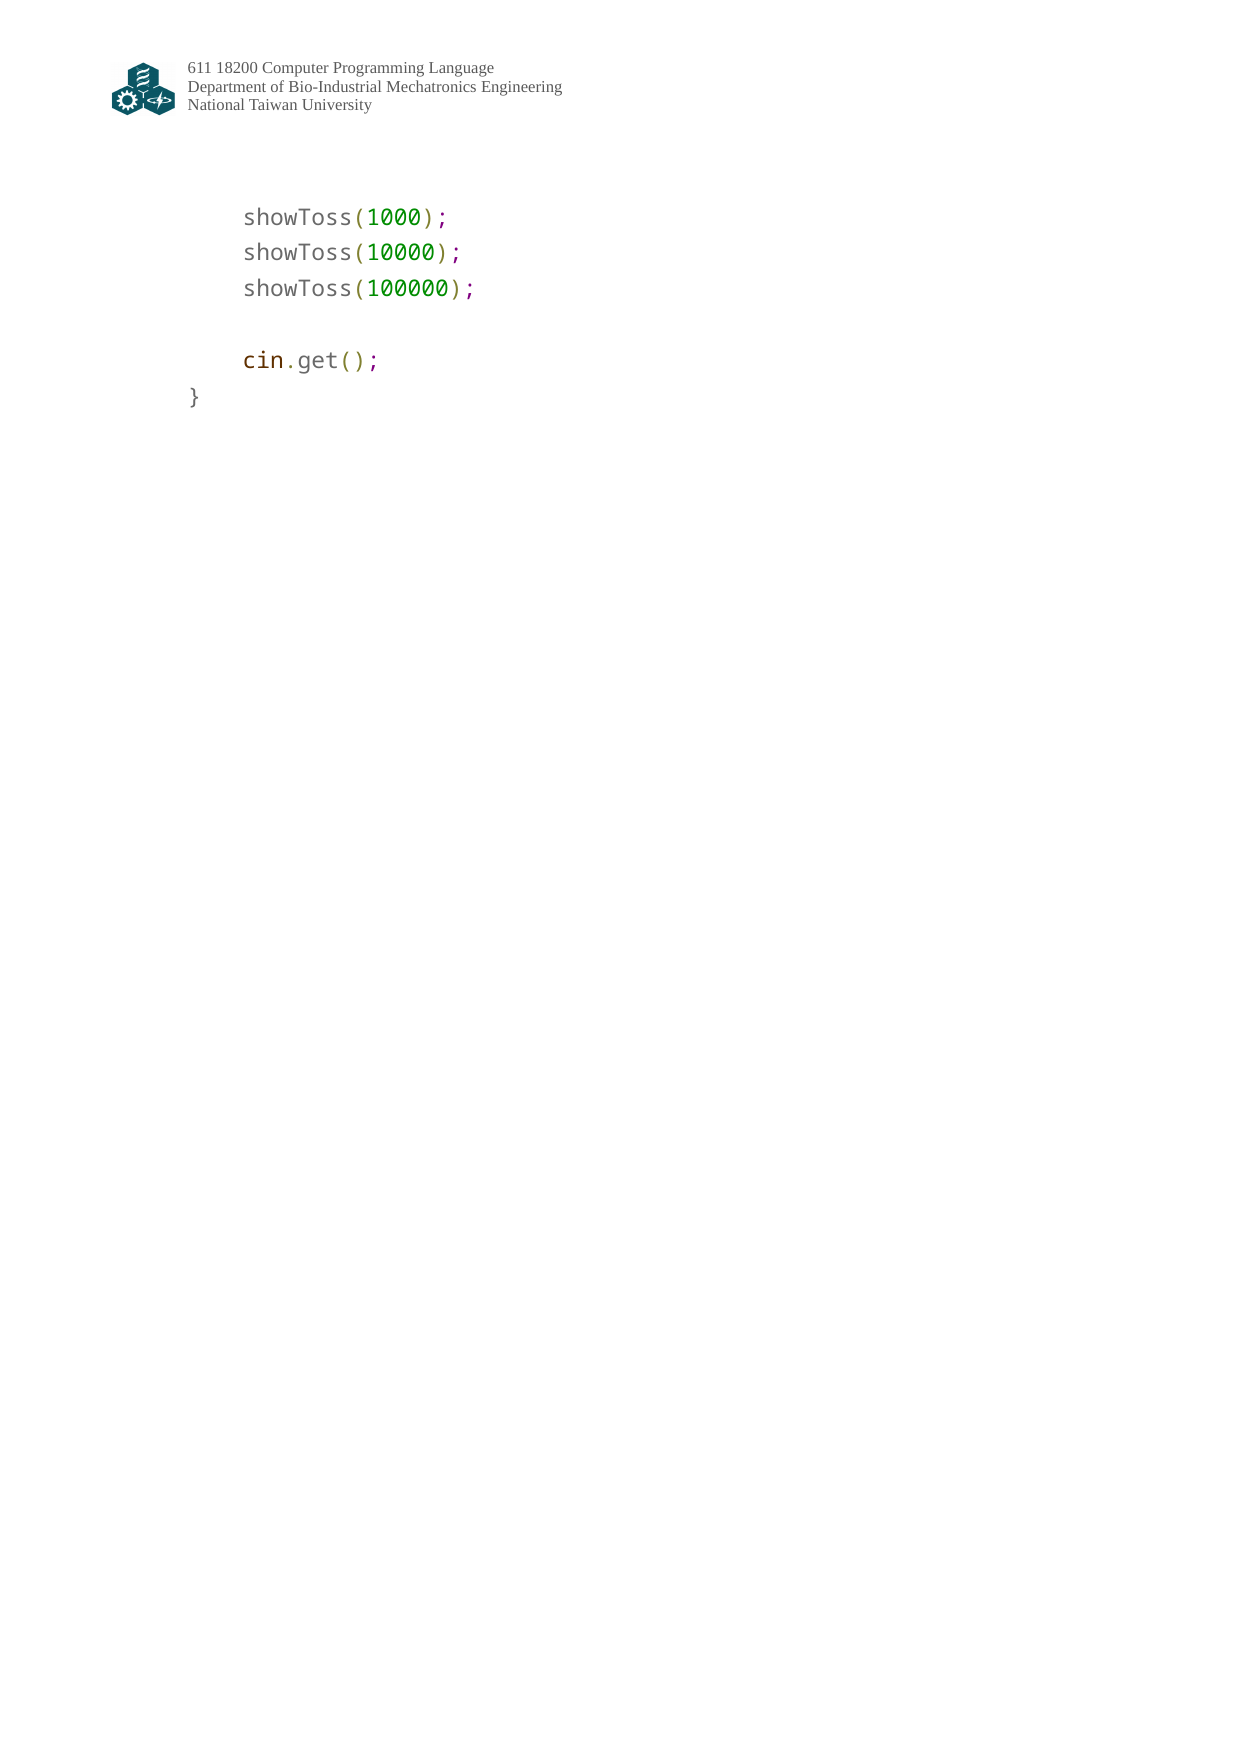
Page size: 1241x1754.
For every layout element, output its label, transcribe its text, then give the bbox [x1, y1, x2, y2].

text showToss(10000); [187, 236, 1053, 268]
text showToss(100000); [187, 272, 1053, 303]
text } [187, 380, 1053, 411]
text cin.get(); [187, 344, 1053, 375]
text showToss(1000); [187, 200, 1053, 232]
